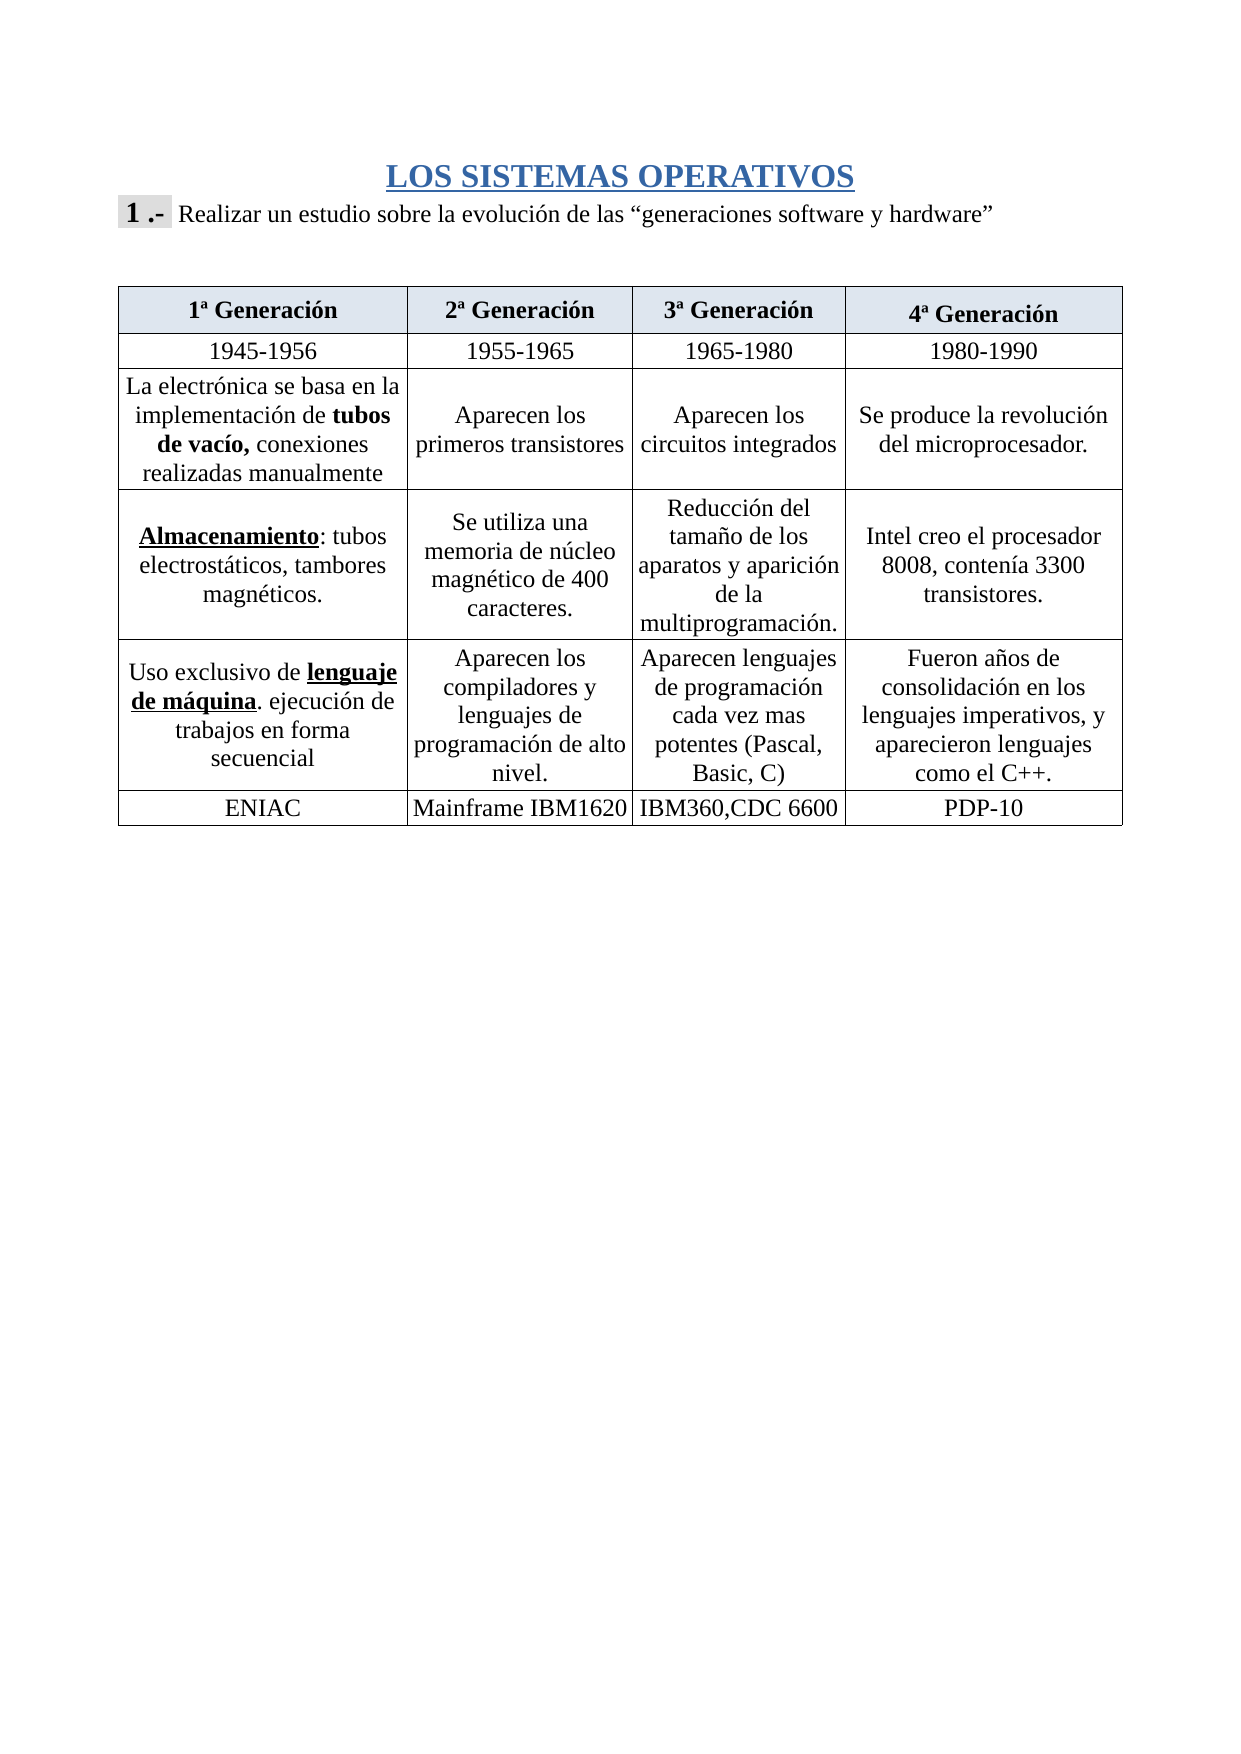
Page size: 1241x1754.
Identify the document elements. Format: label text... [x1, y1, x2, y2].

table_header 4ª Generación [846, 287, 1122, 333]
table_cell La electrónica se basa en la implementación de tubos de vacío, conexiones realizadas manualmente [119, 369, 407, 489]
table_cell Fueron años de consolidación en los lenguajes imperativos, y aparecieron lenguajes como el C++. [846, 640, 1122, 789]
table_cell Almacenamiento: tubos electrostáticos, tambores magnéticos. [119, 490, 407, 639]
table_cell IBM360,CDC 6600 [633, 791, 845, 824]
table_cell PDP-10 [846, 791, 1122, 824]
table_cell Mainframe IBM1620 [408, 791, 632, 824]
text LOS SISTEMAS OPERATIVOS [118, 156, 1122, 195]
table_header 1ª Generación [119, 287, 407, 333]
table_cell Reducción del tamaño de los aparatos y aparición de la multiprogramación. [633, 490, 845, 639]
table_cell 1965-1980 [633, 334, 845, 368]
table_cell Se produce la revolución del microprocesador. [846, 369, 1122, 489]
table_cell Aparecen lenguajes de programación cada vez mas potentes (Pascal, Basic, C) [633, 640, 845, 789]
table_cell Aparecen los compiladores y lenguajes de programación de alto nivel. [408, 640, 632, 789]
table_cell 1980-1990 [846, 334, 1122, 368]
table_cell ENIAC [119, 791, 407, 824]
table_cell Se utiliza una memoria de núcleo magnético de 400 caracteres. [408, 490, 632, 639]
table_cell 1945-1956 [119, 334, 407, 368]
text 1 .- Realizar un estudio sobre la evolución de las “generaciones software y hardware” [118, 195, 1122, 228]
table_cell Intel creo el procesador 8008, contenía 3300 transistores. [846, 490, 1122, 639]
table_cell 1955-1965 [408, 334, 632, 368]
table_cell Uso exclusivo de lenguaje de máquina. ejecución de trabajos en forma secuencial [119, 640, 407, 789]
table_cell Aparecen los circuitos integrados [633, 369, 845, 489]
table_header 3ª Generación [633, 287, 845, 333]
table_cell Aparecen los primeros transistores [408, 369, 632, 489]
table_header 2ª Generación [408, 287, 632, 333]
